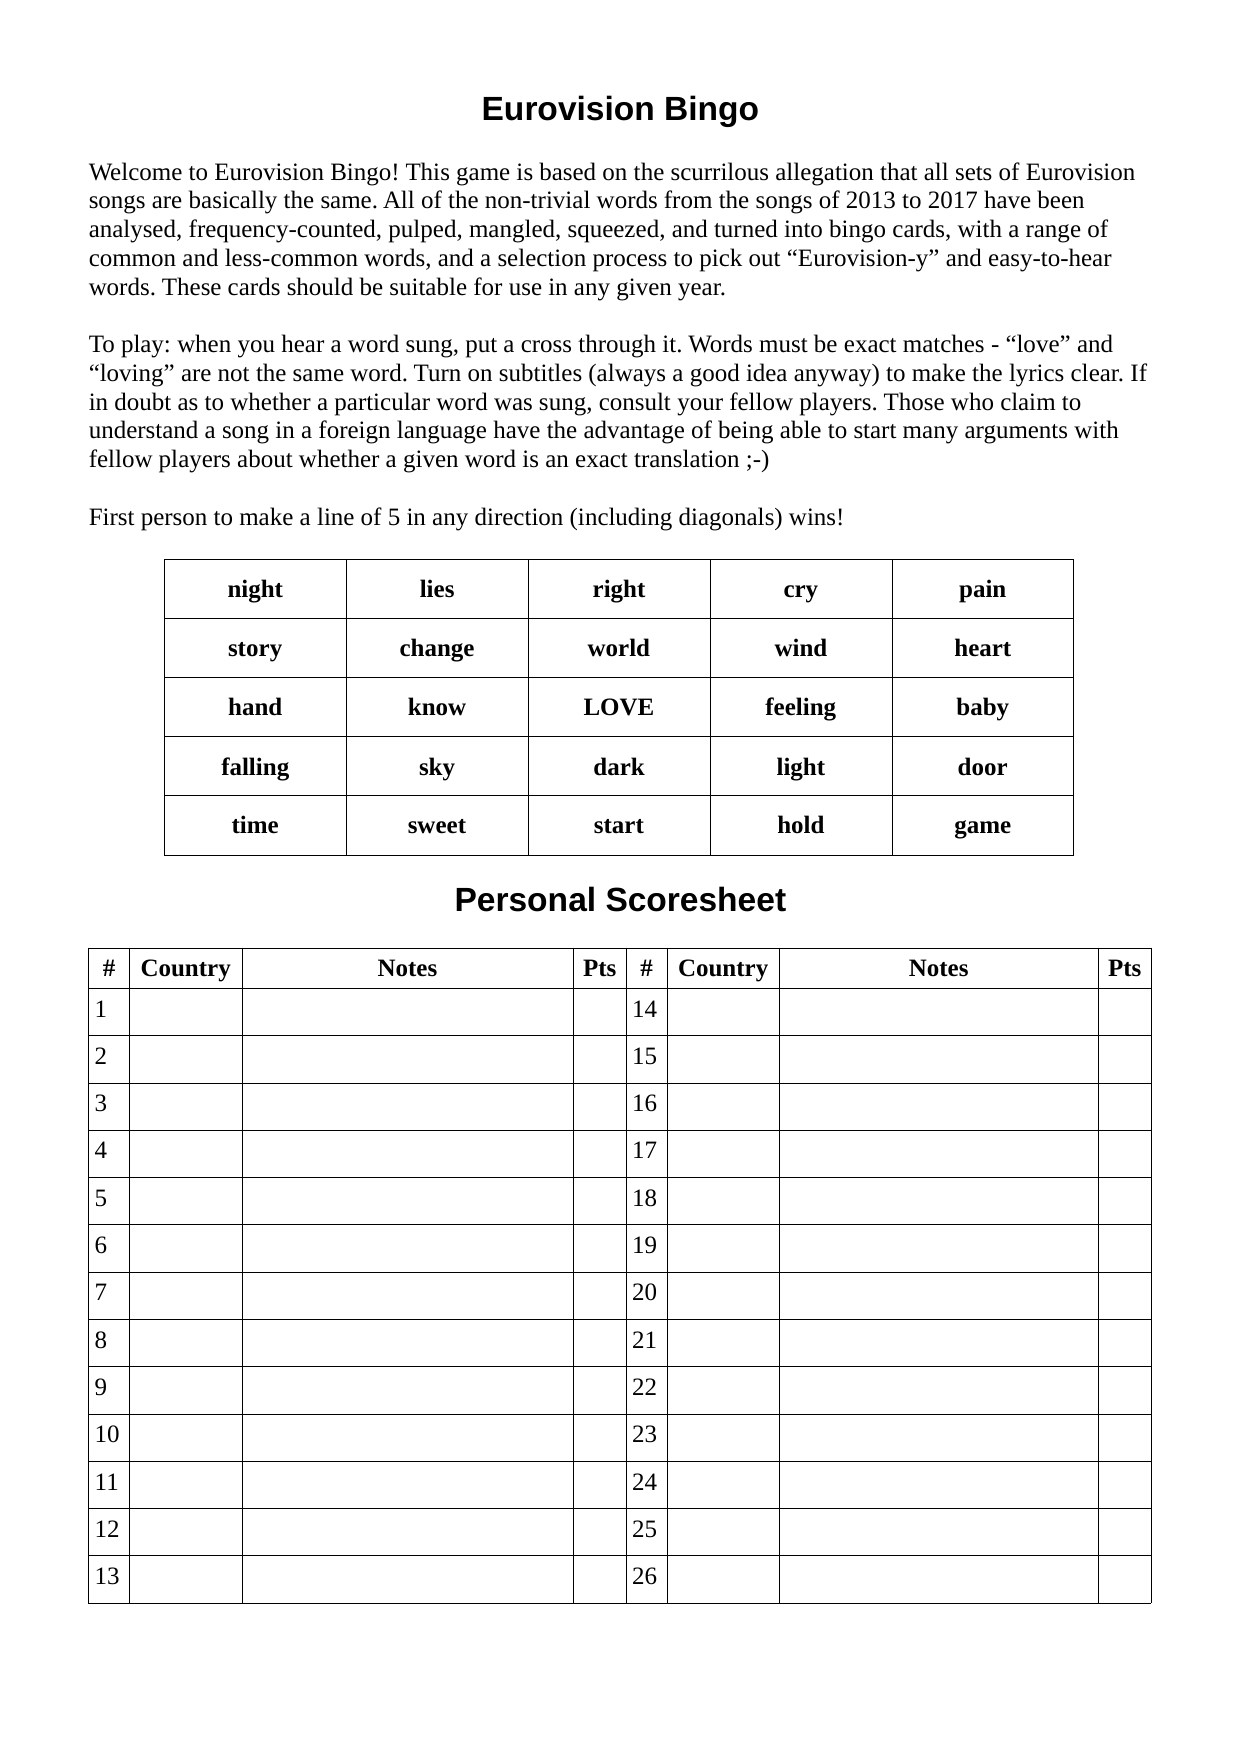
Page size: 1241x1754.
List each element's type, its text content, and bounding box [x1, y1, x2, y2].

table_cell [1099, 1225, 1151, 1272]
table_cell 7 [89, 1273, 129, 1319]
table_cell 13 [89, 1556, 129, 1603]
table_cell [1099, 1131, 1151, 1177]
table_cell [243, 1462, 573, 1508]
table_cell change [347, 619, 528, 677]
table_header Pts [1099, 949, 1151, 988]
table_cell 21 [627, 1320, 667, 1366]
table_cell light [711, 737, 892, 795]
table_header night [165, 560, 346, 618]
table_cell [668, 1320, 779, 1366]
table_cell [130, 1462, 242, 1508]
table_cell 25 [627, 1509, 667, 1555]
table_cell 15 [627, 1036, 667, 1082]
table_cell [1099, 1084, 1151, 1130]
table_cell [668, 1367, 779, 1413]
table_cell [130, 1509, 242, 1555]
table_cell [1099, 1036, 1151, 1082]
table_cell 8 [89, 1320, 129, 1366]
table_cell [780, 1036, 1098, 1082]
table_cell 1 [89, 989, 129, 1035]
table_cell [1099, 1178, 1151, 1224]
table_cell sky [347, 737, 528, 795]
table_cell [668, 1415, 779, 1461]
table_cell [574, 989, 626, 1035]
table_cell [574, 1509, 626, 1555]
table_cell 11 [89, 1462, 129, 1508]
table_cell [574, 1556, 626, 1603]
table_header Country [130, 949, 242, 988]
table_cell heart [893, 619, 1073, 677]
table_cell 12 [89, 1509, 129, 1555]
table_cell [780, 1320, 1098, 1366]
table_cell [1099, 1415, 1151, 1461]
table_cell [668, 1556, 779, 1603]
table_cell [243, 1415, 573, 1461]
table_cell 9 [89, 1367, 129, 1413]
table_cell know [347, 678, 528, 736]
table_cell 23 [627, 1415, 667, 1461]
table_cell [243, 1036, 573, 1082]
table_cell [574, 1225, 626, 1272]
table_cell [1099, 1509, 1151, 1555]
table_cell [574, 1320, 626, 1366]
table_cell 3 [89, 1084, 129, 1130]
table_cell [130, 1367, 242, 1413]
table_cell [668, 1273, 779, 1319]
table_cell [668, 1178, 779, 1224]
table_cell [780, 1509, 1098, 1555]
table_cell 18 [627, 1178, 667, 1224]
table_cell [243, 1509, 573, 1555]
table_cell [243, 1273, 573, 1319]
table_cell [130, 1320, 242, 1366]
table_cell hold [711, 796, 892, 854]
table_cell [574, 1084, 626, 1130]
table_cell [780, 1178, 1098, 1224]
table_cell [780, 1415, 1098, 1461]
table_cell [243, 1225, 573, 1272]
table_cell 26 [627, 1556, 667, 1603]
subtitle Personal Scoresheet [88, 879, 1152, 918]
text To play: when you hear a word sung, put a cross through it. Words must be exact matches - “love” and “loving” are not the same word. Turn on subtitles (always a good idea anyway) to make the lyrics clear. If in doubt as to whether a particular word was sung, consult your fellow players. Those who claim to understand a song in a foreign language have the advantage of being able to start many arguments with fellow players about whether a given word is an exact translation ;-) [88, 329, 1152, 473]
table_cell sweet [347, 796, 528, 854]
text First person to make a line of 5 in any direction (including diagonals) wins! [88, 502, 1152, 530]
table_cell falling [165, 737, 346, 795]
table_cell [574, 1462, 626, 1508]
table_cell [780, 1131, 1098, 1177]
table_cell [243, 989, 573, 1035]
table_cell [574, 1415, 626, 1461]
table_cell hand [165, 678, 346, 736]
table_cell [780, 1273, 1098, 1319]
table_cell game [893, 796, 1073, 854]
table_cell [1099, 1273, 1151, 1319]
table_cell [780, 1556, 1098, 1603]
table_cell [668, 989, 779, 1035]
table_header # [627, 949, 667, 988]
table_cell 22 [627, 1367, 667, 1413]
table_cell [668, 1225, 779, 1272]
table_header Country [668, 949, 779, 988]
table_cell [574, 1273, 626, 1319]
table_cell [574, 1178, 626, 1224]
table_cell door [893, 737, 1073, 795]
table_cell [243, 1084, 573, 1130]
subtitle Eurovision Bingo [88, 88, 1152, 127]
table_cell baby [893, 678, 1073, 736]
table_cell [574, 1367, 626, 1413]
table_cell time [165, 796, 346, 854]
table_header right [529, 560, 710, 618]
table_cell [130, 1225, 242, 1272]
table_cell 5 [89, 1178, 129, 1224]
table_cell [130, 1273, 242, 1319]
table_header Pts [574, 949, 626, 988]
table_cell [780, 1462, 1098, 1508]
table_cell [780, 989, 1098, 1035]
table_cell start [529, 796, 710, 854]
table_cell [130, 1036, 242, 1082]
table_cell 2 [89, 1036, 129, 1082]
table_header lies [347, 560, 528, 618]
table_cell story [165, 619, 346, 677]
table_cell wind [711, 619, 892, 677]
table_cell [668, 1131, 779, 1177]
table_header cry [711, 560, 892, 618]
table_cell 4 [89, 1131, 129, 1177]
table_cell [780, 1367, 1098, 1413]
table_cell [1099, 1462, 1151, 1508]
table_header # [89, 949, 129, 988]
table_cell [668, 1084, 779, 1130]
table_cell [668, 1509, 779, 1555]
table_cell feeling [711, 678, 892, 736]
table_cell [574, 1131, 626, 1177]
table_cell [668, 1036, 779, 1082]
text Welcome to Eurovision Bingo! This game is based on the scurrilous allegation that all sets of Eurovision songs are basically the same. All of the non-trivial words from the songs of 2013 to 2017 have been analysed, frequency-counted, pulped, mangled, squeezed, and turned into bingo cards, with a range of common and less-common words, and a selection process to pick out “Eurovision-y” and easy-to-hear words. These cards should be suitable for use in any given year. [88, 157, 1152, 300]
table_header Notes [780, 949, 1098, 988]
table_cell world [529, 619, 710, 677]
table_cell [130, 1178, 242, 1224]
table_header pain [893, 560, 1073, 618]
table_cell [130, 1131, 242, 1177]
table_cell [130, 1084, 242, 1130]
table_cell [1099, 1320, 1151, 1366]
table_cell 19 [627, 1225, 667, 1272]
table_cell [243, 1556, 573, 1603]
table_cell [243, 1178, 573, 1224]
table_cell LOVE [529, 678, 710, 736]
table_cell 6 [89, 1225, 129, 1272]
table_cell [130, 1415, 242, 1461]
table_cell [1099, 1367, 1151, 1413]
table_cell 17 [627, 1131, 667, 1177]
table_cell 14 [627, 989, 667, 1035]
table_cell [243, 1131, 573, 1177]
table_cell 24 [627, 1462, 667, 1508]
table_cell [668, 1462, 779, 1508]
table_cell [780, 1225, 1098, 1272]
table_cell [1099, 989, 1151, 1035]
table_header Notes [243, 949, 573, 988]
table_cell [130, 989, 242, 1035]
table_cell 16 [627, 1084, 667, 1130]
table_cell [243, 1320, 573, 1366]
table_cell [574, 1036, 626, 1082]
table_cell 10 [89, 1415, 129, 1461]
table_cell dark [529, 737, 710, 795]
table_cell 20 [627, 1273, 667, 1319]
table_cell [130, 1556, 242, 1603]
table_cell [243, 1367, 573, 1413]
table_cell [1099, 1556, 1151, 1603]
table_cell [780, 1084, 1098, 1130]
